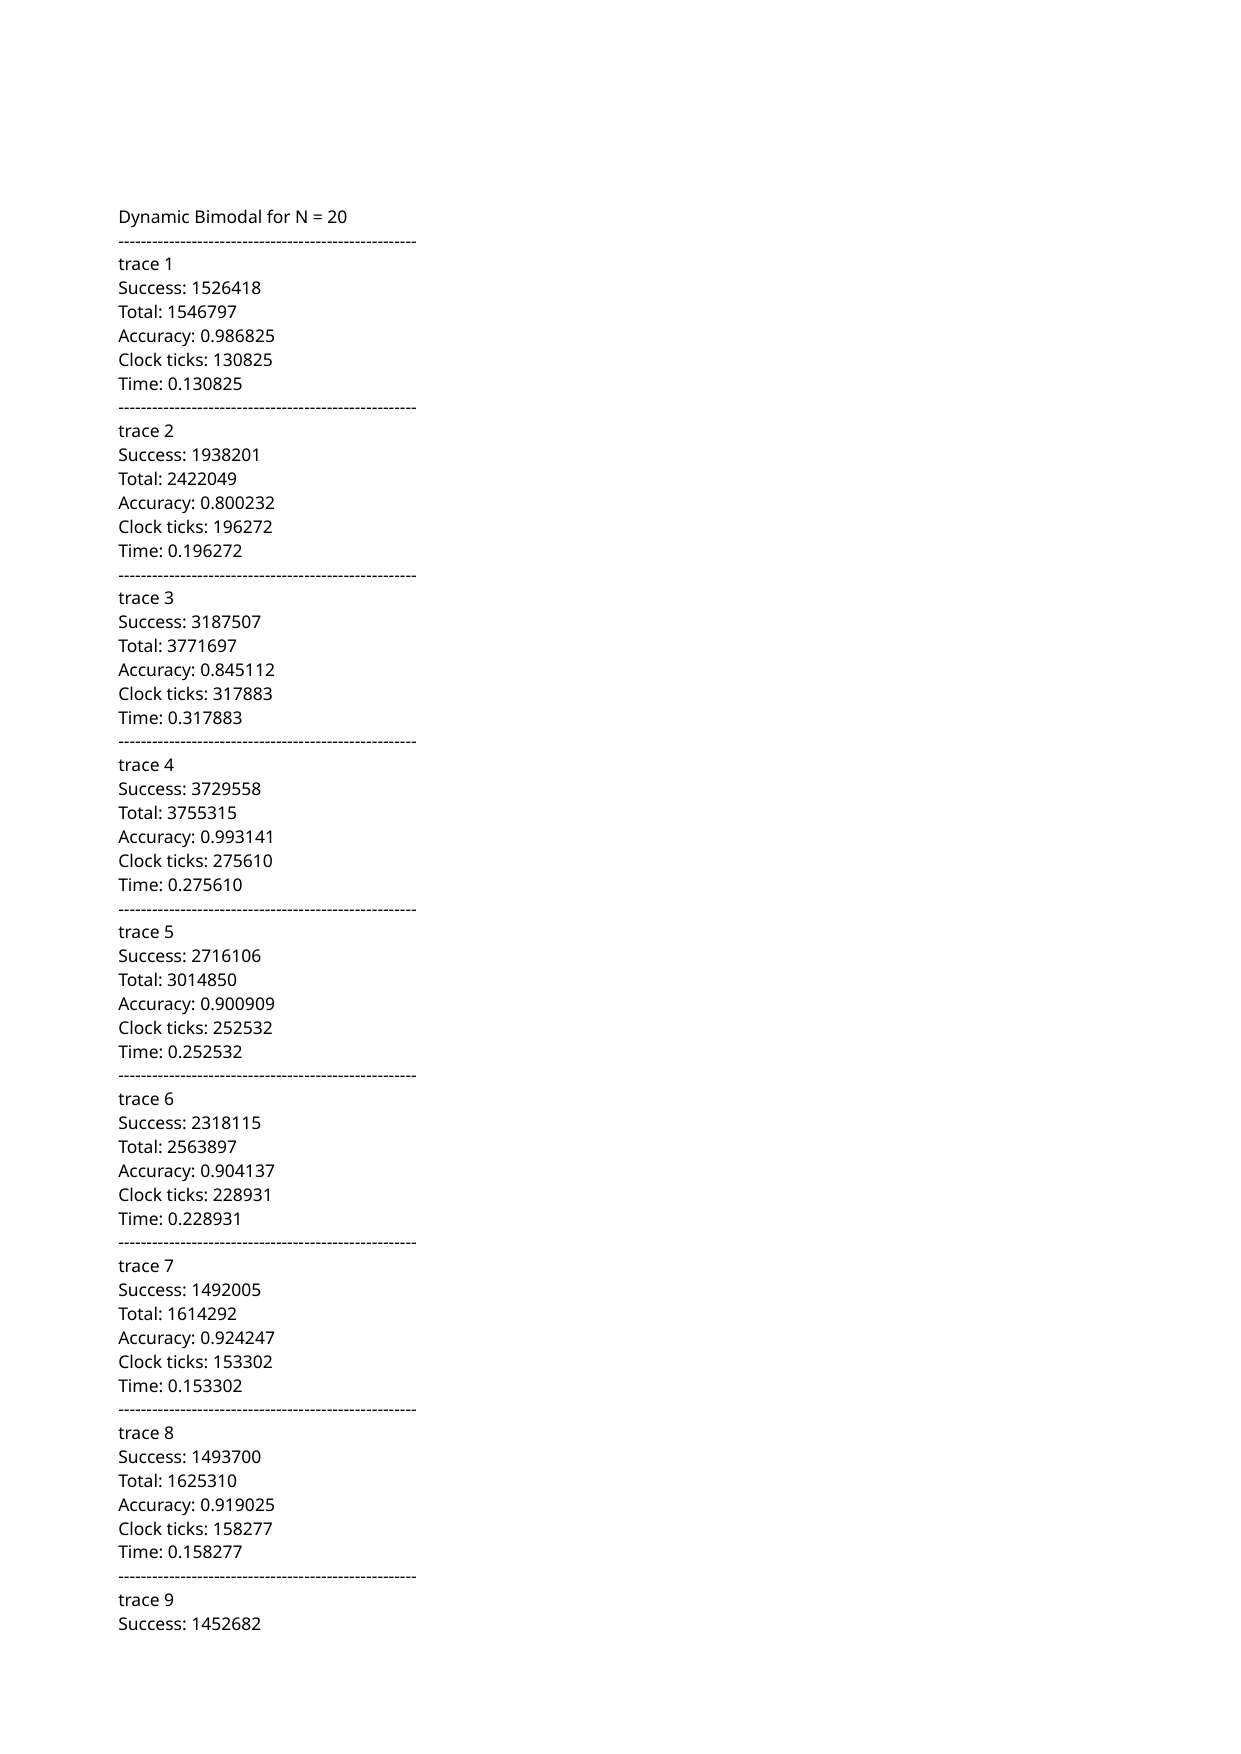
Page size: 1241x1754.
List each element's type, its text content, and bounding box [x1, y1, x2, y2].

text ----------------------------------------------------- [118, 562, 1122, 586]
text trace 3 [118, 586, 1122, 610]
text Total: 3014850 [118, 968, 1122, 992]
text ----------------------------------------------------- [118, 1230, 1122, 1254]
text ----------------------------------------------------- [118, 395, 1122, 419]
text trace 5 [118, 920, 1122, 944]
text Dynamic Bimodal for N = 20 [118, 204, 1122, 228]
text Total: 1546797 [118, 300, 1122, 324]
text Success: 1492005 [118, 1278, 1122, 1302]
text Total: 2422049 [118, 467, 1122, 491]
text trace 4 [118, 753, 1122, 777]
text Clock ticks: 196272 [118, 514, 1122, 538]
text Clock ticks: 317883 [118, 681, 1122, 705]
text Accuracy: 0.993141 [118, 824, 1122, 848]
text Success: 1526418 [118, 276, 1122, 300]
text Time: 0.317883 [118, 705, 1122, 729]
text Clock ticks: 130825 [118, 347, 1122, 371]
text Total: 3771697 [118, 634, 1122, 658]
text Success: 1938201 [118, 443, 1122, 467]
text Success: 3729558 [118, 777, 1122, 801]
text Total: 1614292 [118, 1302, 1122, 1326]
text Time: 0.228931 [118, 1206, 1122, 1230]
text Accuracy: 0.800232 [118, 491, 1122, 514]
text ----------------------------------------------------- [118, 228, 1122, 252]
text trace 7 [118, 1254, 1122, 1278]
text ----------------------------------------------------- [118, 1564, 1122, 1588]
text Total: 1625310 [118, 1469, 1122, 1492]
text Clock ticks: 153302 [118, 1349, 1122, 1373]
text Accuracy: 0.845112 [118, 658, 1122, 681]
text Time: 0.252532 [118, 1039, 1122, 1063]
text ----------------------------------------------------- [118, 1063, 1122, 1087]
text ----------------------------------------------------- [118, 729, 1122, 753]
text Total: 3755315 [118, 801, 1122, 824]
text Total: 2563897 [118, 1135, 1122, 1158]
text Time: 0.130825 [118, 371, 1122, 395]
text trace 2 [118, 419, 1122, 443]
text trace 6 [118, 1087, 1122, 1111]
text Success: 1452682 [118, 1612, 1122, 1636]
text Accuracy: 0.986825 [118, 324, 1122, 347]
text Success: 2318115 [118, 1111, 1122, 1135]
text Clock ticks: 252532 [118, 1015, 1122, 1039]
text Clock ticks: 228931 [118, 1182, 1122, 1206]
text Time: 0.275610 [118, 872, 1122, 896]
text Accuracy: 0.919025 [118, 1492, 1122, 1516]
text trace 9 [118, 1588, 1122, 1612]
text Time: 0.153302 [118, 1373, 1122, 1397]
text Success: 1493700 [118, 1445, 1122, 1469]
text trace 1 [118, 252, 1122, 276]
text ----------------------------------------------------- [118, 896, 1122, 920]
text ----------------------------------------------------- [118, 1397, 1122, 1421]
text Success: 3187507 [118, 610, 1122, 634]
text trace 8 [118, 1421, 1122, 1445]
text Time: 0.196272 [118, 538, 1122, 562]
text Success: 2716106 [118, 944, 1122, 968]
text Clock ticks: 158277 [118, 1516, 1122, 1540]
text Accuracy: 0.900909 [118, 992, 1122, 1015]
text Accuracy: 0.904137 [118, 1158, 1122, 1182]
text Time: 0.158277 [118, 1540, 1122, 1564]
text Accuracy: 0.924247 [118, 1326, 1122, 1349]
text Clock ticks: 275610 [118, 848, 1122, 872]
